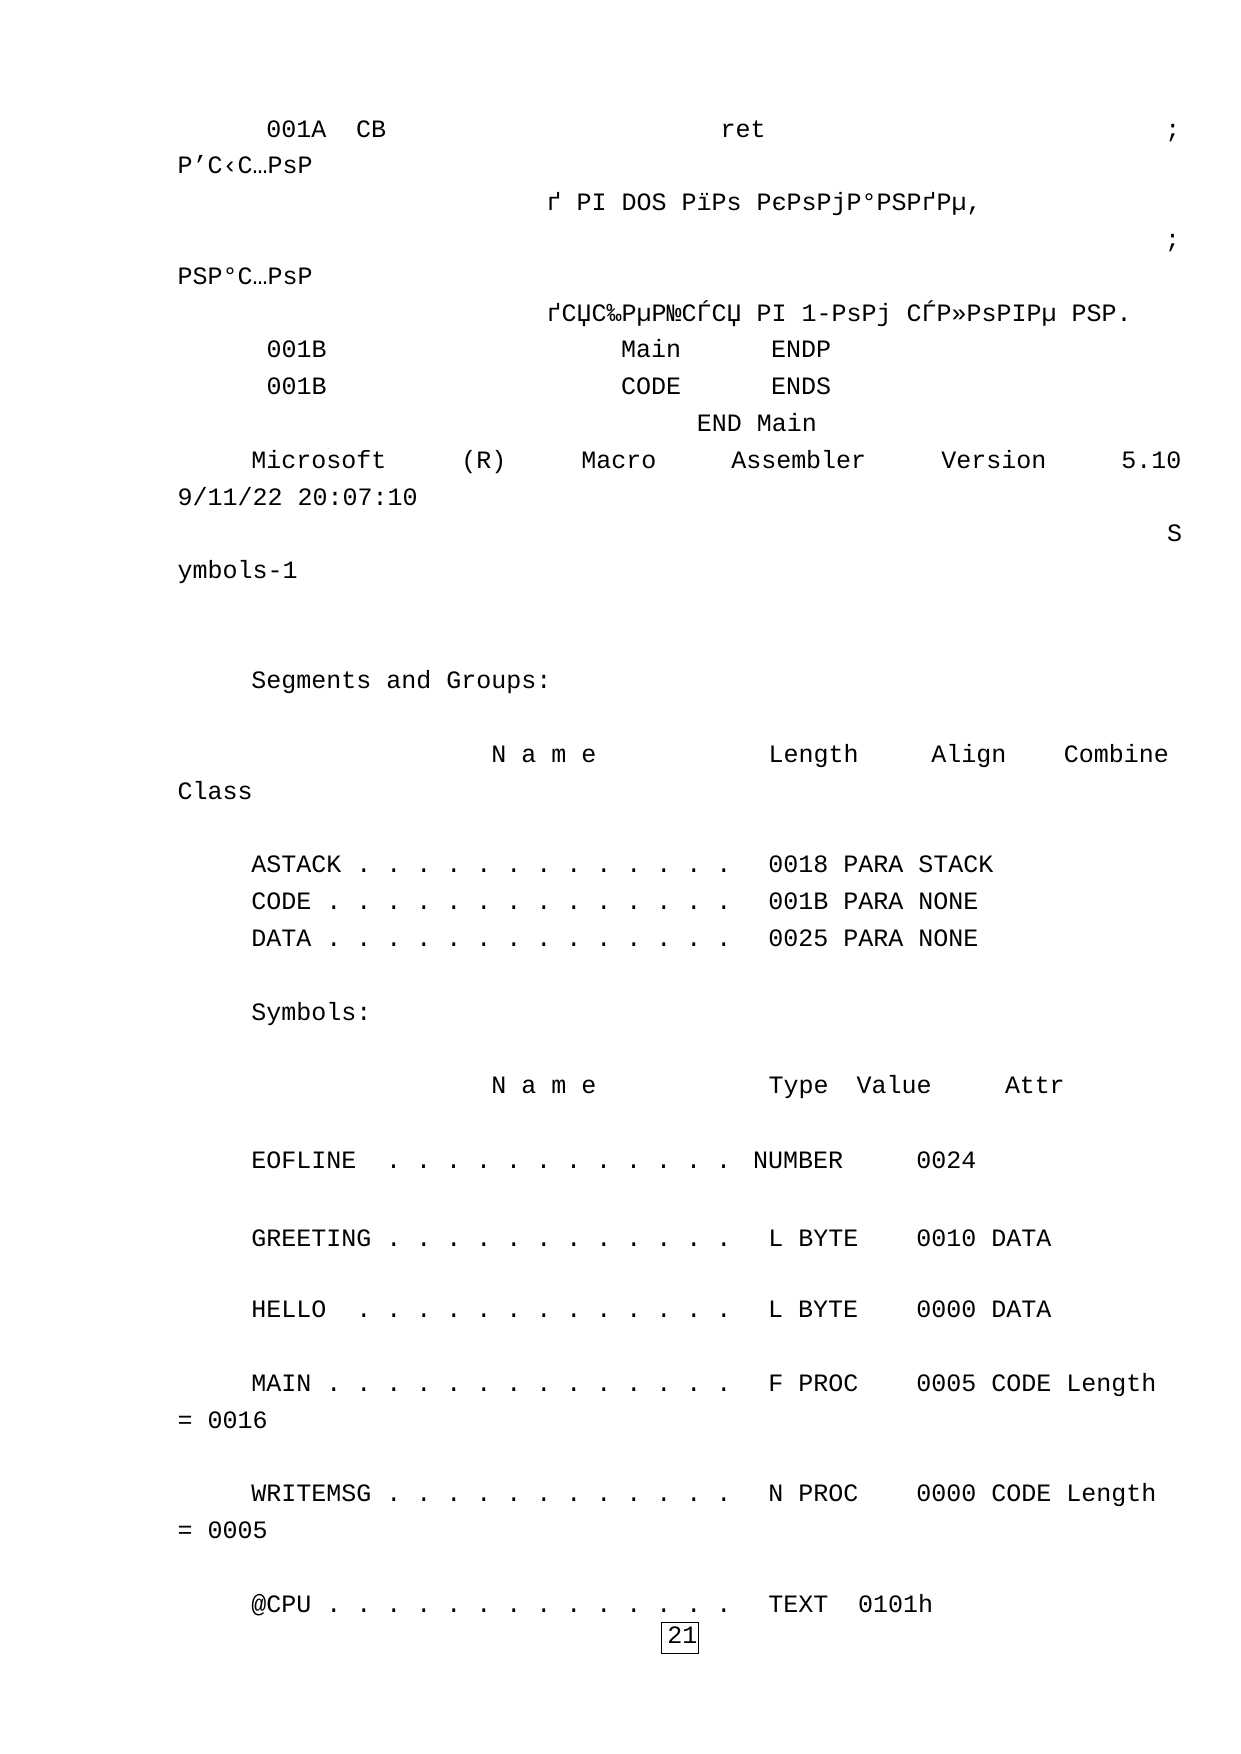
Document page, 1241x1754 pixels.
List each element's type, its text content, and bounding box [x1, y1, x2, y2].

text WRITEMSG . . . . . . . . . . . . N PROC 0000 CODE Length [251, 1481, 1205, 1509]
text GREETING . . . . . . . . . . . . L BYTE 0010 DATA [251, 1223, 1205, 1252]
text N a m e Length Align Combine [491, 742, 1205, 770]
text Segments and Groups: [251, 668, 1205, 696]
text 001B CODE ENDS [154, 374, 943, 402]
text 001B Main ENDP [154, 337, 943, 365]
text ґСЏС‰РµР№СЃСЏ РІ 1-РѕРј СЃР»РѕРІРµ PSP. [546, 300, 1205, 328]
text ; [523, 227, 1180, 255]
text Microsoft (R) Macro Assembler Version 5.10 [251, 447, 1205, 476]
text N a m e Type Value Attr EOFLINE . . . . . . . . . . . . NUMBER 0024 [251, 1073, 1065, 1176]
text DATA . . . . . . . . . . . . . . 0025 PARA NONE [251, 926, 1205, 954]
text Class [177, 778, 1205, 807]
text ґ РІ DOS РїРѕ РєРѕРјР°РЅРґРµ, [546, 190, 1205, 218]
text CODE . . . . . . . . . . . . . . 001B PARA NONE [251, 889, 1205, 917]
text MAIN . . . . . . . . . . . . . . F PROC 0005 CODE Length [251, 1371, 1205, 1399]
text ymbols-1 [177, 558, 1205, 586]
text 001A CB ret ; Р’С‹С…РѕР [177, 116, 1180, 181]
text Symbols: [251, 999, 1205, 1027]
text ASTACK . . . . . . . . . . . . . 0018 PARA STACK [251, 852, 1205, 880]
text END Main [339, 410, 1174, 439]
text 9/11/22 20:07:10 [177, 484, 1205, 512]
text = 0016 [177, 1407, 1205, 1436]
text S [154, 521, 1182, 549]
text HELLO . . . . . . . . . . . . . L BYTE 0000 DATA [251, 1297, 1205, 1325]
text @CPU . . . . . . . . . . . . . . TEXT 0101h [251, 1591, 1205, 1619]
text РЅР°С…РѕР [177, 263, 317, 292]
text = 0005 [177, 1518, 1205, 1546]
